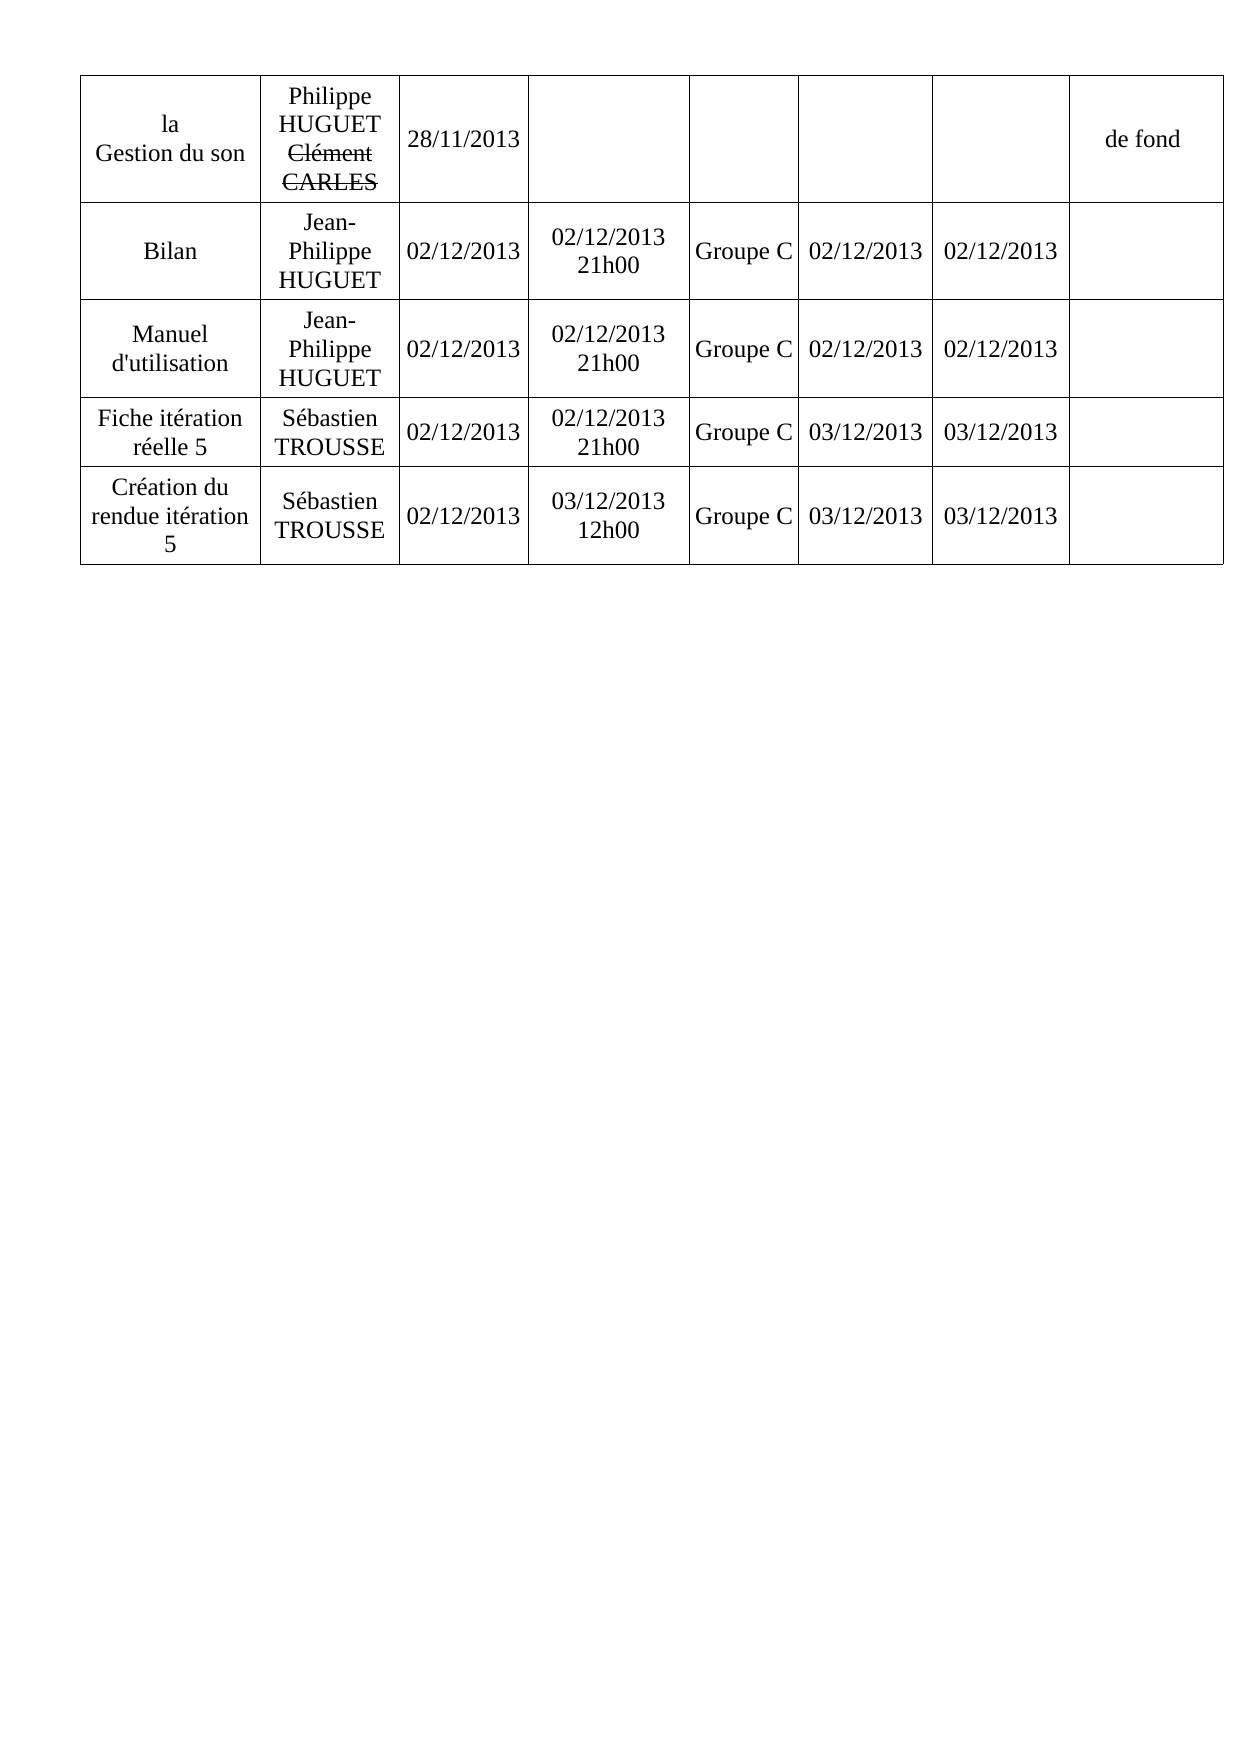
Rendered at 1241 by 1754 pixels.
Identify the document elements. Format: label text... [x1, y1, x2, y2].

table_cell 03/12/2013 [933, 398, 1069, 466]
table_cell Création du rendue itération 5 [81, 467, 260, 564]
table_cell [799, 76, 932, 202]
table_cell Manuel d'utilisation [81, 300, 260, 397]
table_cell Philippe HUGUET Clément CARLES [261, 76, 399, 202]
table_cell 03/12/2013 [799, 398, 932, 466]
table_cell 02/12/2013 21h00 [529, 398, 689, 466]
table_cell [690, 76, 798, 202]
table_cell 02/12/2013 21h00 [529, 203, 689, 299]
table_cell 03/12/2013 12h00 [529, 467, 689, 564]
table_cell Sébastien TROUSSE [261, 467, 399, 564]
table_cell 02/12/2013 [400, 300, 528, 397]
table_cell Groupe C [690, 300, 798, 397]
table_cell 02/12/2013 [933, 300, 1069, 397]
table_cell Sébastien TROUSSE [261, 398, 399, 466]
table_cell Groupe C [690, 203, 798, 299]
table_cell 02/12/2013 21h00 [529, 300, 689, 397]
table_cell Bilan [81, 203, 260, 299]
table_cell [1070, 398, 1223, 466]
table_cell Jean-Philippe HUGUET [261, 203, 399, 299]
table_cell 02/12/2013 [799, 203, 932, 299]
table_cell 02/12/2013 [400, 203, 528, 299]
table_cell Groupe C [690, 398, 798, 466]
table_cell 02/12/2013 [799, 300, 932, 397]
table_cell 02/12/2013 [400, 398, 528, 466]
table_cell 02/12/2013 [933, 203, 1069, 299]
table_cell [1070, 467, 1223, 564]
table_cell 03/12/2013 [933, 467, 1069, 564]
table_cell 02/12/2013 [400, 467, 528, 564]
table_cell Groupe C [690, 467, 798, 564]
table_cell [933, 76, 1069, 202]
table_cell Fiche itération réelle 5 [81, 398, 260, 466]
table_cell 28/11/2013 [400, 76, 528, 202]
table_cell 03/12/2013 [799, 467, 932, 564]
table_cell Jean-Philippe HUGUET [261, 300, 399, 397]
table_cell de fond [1070, 76, 1223, 202]
table_cell [529, 76, 689, 202]
table_cell [1070, 203, 1223, 299]
table_cell [1070, 300, 1223, 397]
table_cell la Gestion du son [81, 76, 260, 202]
